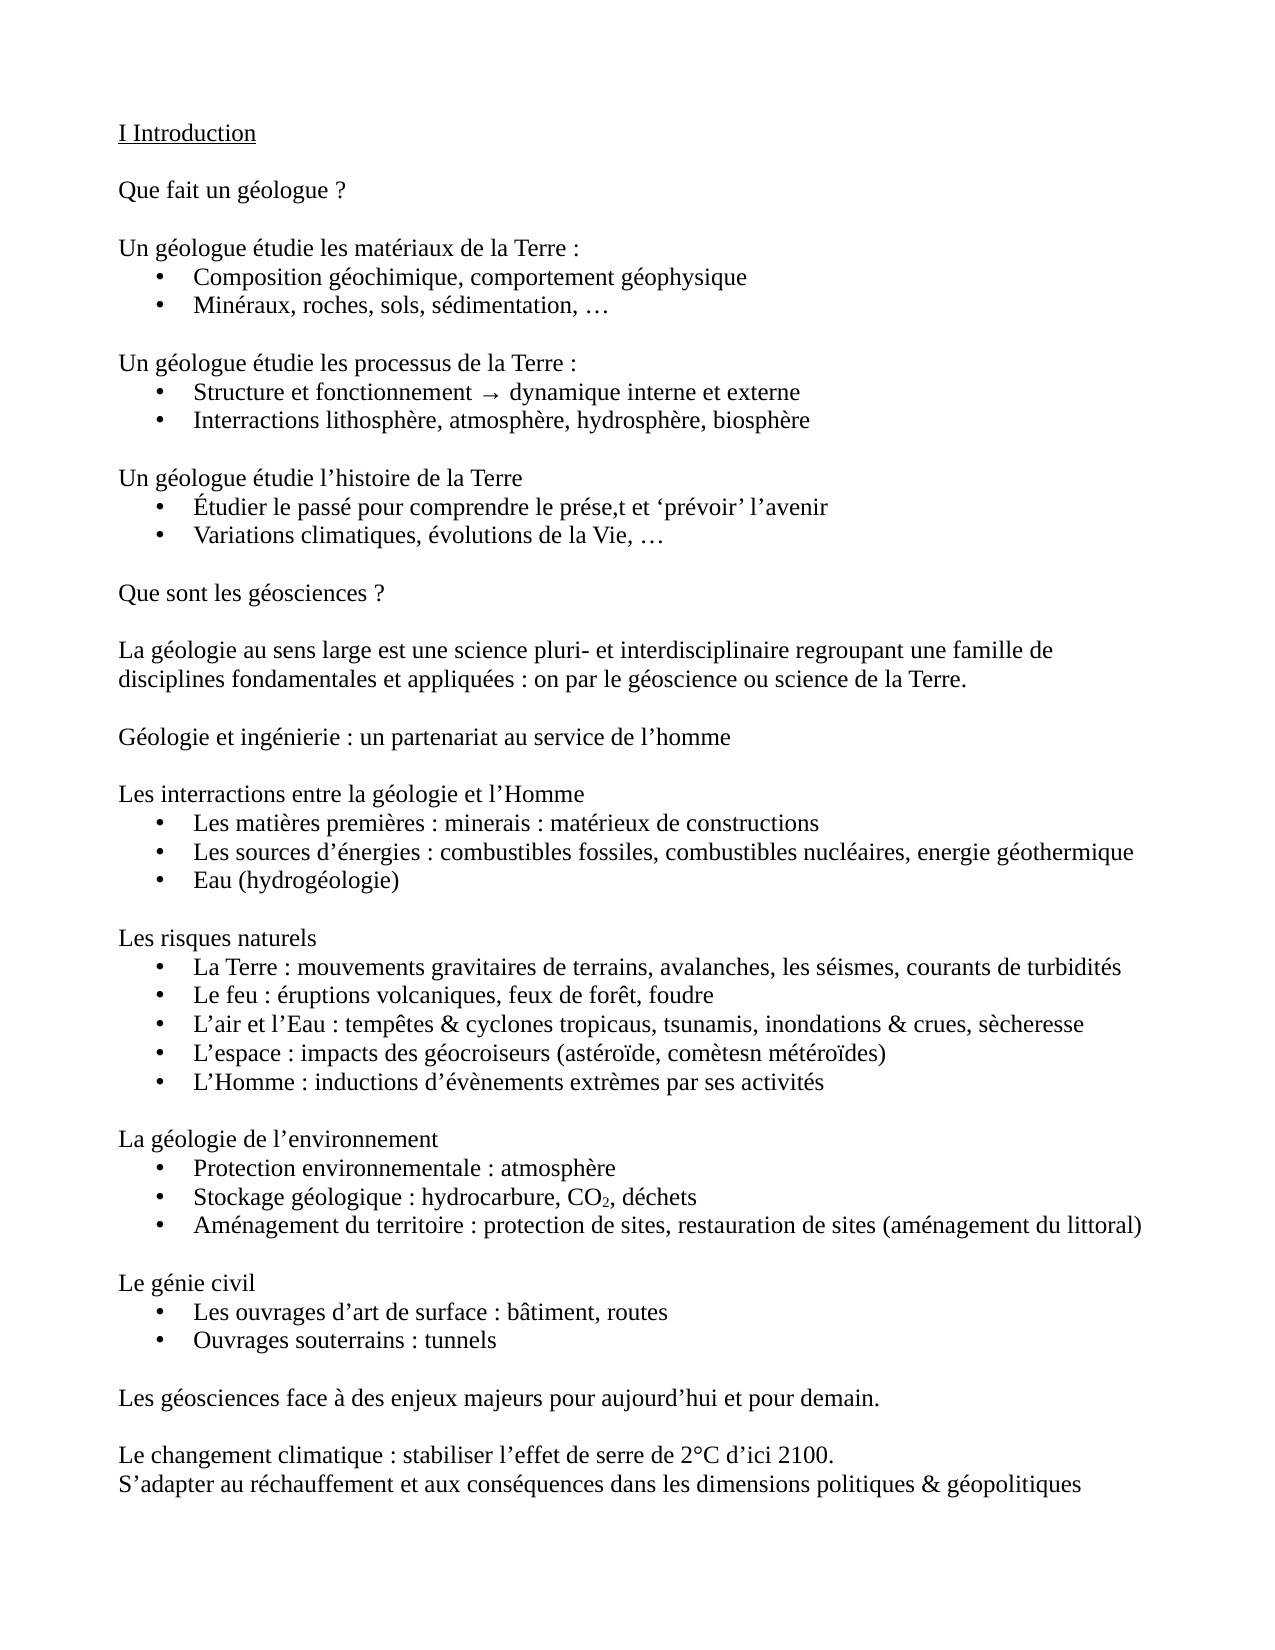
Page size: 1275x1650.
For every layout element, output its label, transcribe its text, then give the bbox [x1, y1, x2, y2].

list Variations climatiques, évolutions de la Vie, … [156, 521, 1157, 549]
text Les interractions entre la géologie et l’Homme [118, 779, 1157, 808]
list Les ouvrages d’art de surface : bâtiment, routes [156, 1297, 1157, 1326]
text Un géologue étudie les matériaux de la Terre : [118, 233, 1157, 262]
list Les matières premières : minerais : matérieux de constructions [156, 808, 1157, 837]
list Le feu : éruptions volcaniques, feux de forêt, foudre [156, 981, 1157, 1009]
text S’adapter au réchauffement et aux conséquences dans les dimensions politiques & géopolitiques [118, 1469, 1157, 1498]
list Protection environnementale : atmosphère [156, 1153, 1157, 1182]
list La Terre : mouvements gravitaires de terrains, avalanches, les séismes, courants de turbidités [156, 952, 1157, 981]
text La géologie au sens large est une science pluri- et interdisciplinaire regroupant une famille de disciplines fondamentales et appliquées : on par le géoscience ou science de la Terre. [118, 636, 1157, 693]
list L’Homme : inductions d’évènements extrèmes par ses activités [156, 1067, 1157, 1096]
list Stockage géologique : hydrocarbure, CO2, déchets [156, 1182, 1157, 1211]
text Que sont les géosciences ? [118, 578, 1157, 607]
list Interractions lithosphère, atmosphère, hydrosphère, biosphère [156, 406, 1157, 434]
text I Introduction [118, 118, 1157, 147]
list L’air et l’Eau : tempêtes & cyclones tropicaus, tsunamis, inondations & crues, sècheresse [156, 1009, 1157, 1038]
text Un géologue étudie les processus de la Terre : [118, 348, 1157, 377]
list Eau (hydrogéologie) [156, 866, 1157, 894]
text Le génie civil [118, 1268, 1157, 1297]
list L’espace : impacts des géocroiseurs (astéroïde, comètesn météroïdes) [156, 1038, 1157, 1067]
list Aménagement du territoire : protection de sites, restauration de sites (aménagement du littoral) [156, 1211, 1157, 1239]
list Étudier le passé pour comprendre le prése,t et ‘prévoir’ l’avenir [156, 492, 1157, 521]
list Minéraux, roches, sols, sédimentation, … [156, 291, 1157, 319]
text Un géologue étudie l’histoire de la Terre [118, 463, 1157, 492]
list Les sources d’énergies : combustibles fossiles, combustibles nucléaires, energie géothermique [156, 837, 1157, 866]
text La géologie de l’environnement [118, 1124, 1157, 1153]
list Structure et fonctionnement → dynamique interne et externe [156, 377, 1157, 406]
text Les géosciences face à des enjeux majeurs pour aujourd’hui et pour demain. [118, 1383, 1157, 1412]
list Composition géochimique, comportement géophysique [156, 262, 1157, 291]
text Que fait un géologue ? [118, 176, 1157, 204]
text Géologie et ingénierie : un partenariat au service de l’homme [118, 722, 1157, 751]
text Le changement climatique : stabiliser l’effet de serre de 2°C d’ici 2100. [118, 1441, 1157, 1469]
text Les risques naturels [118, 923, 1157, 952]
list Ouvrages souterrains : tunnels [156, 1326, 1157, 1354]
